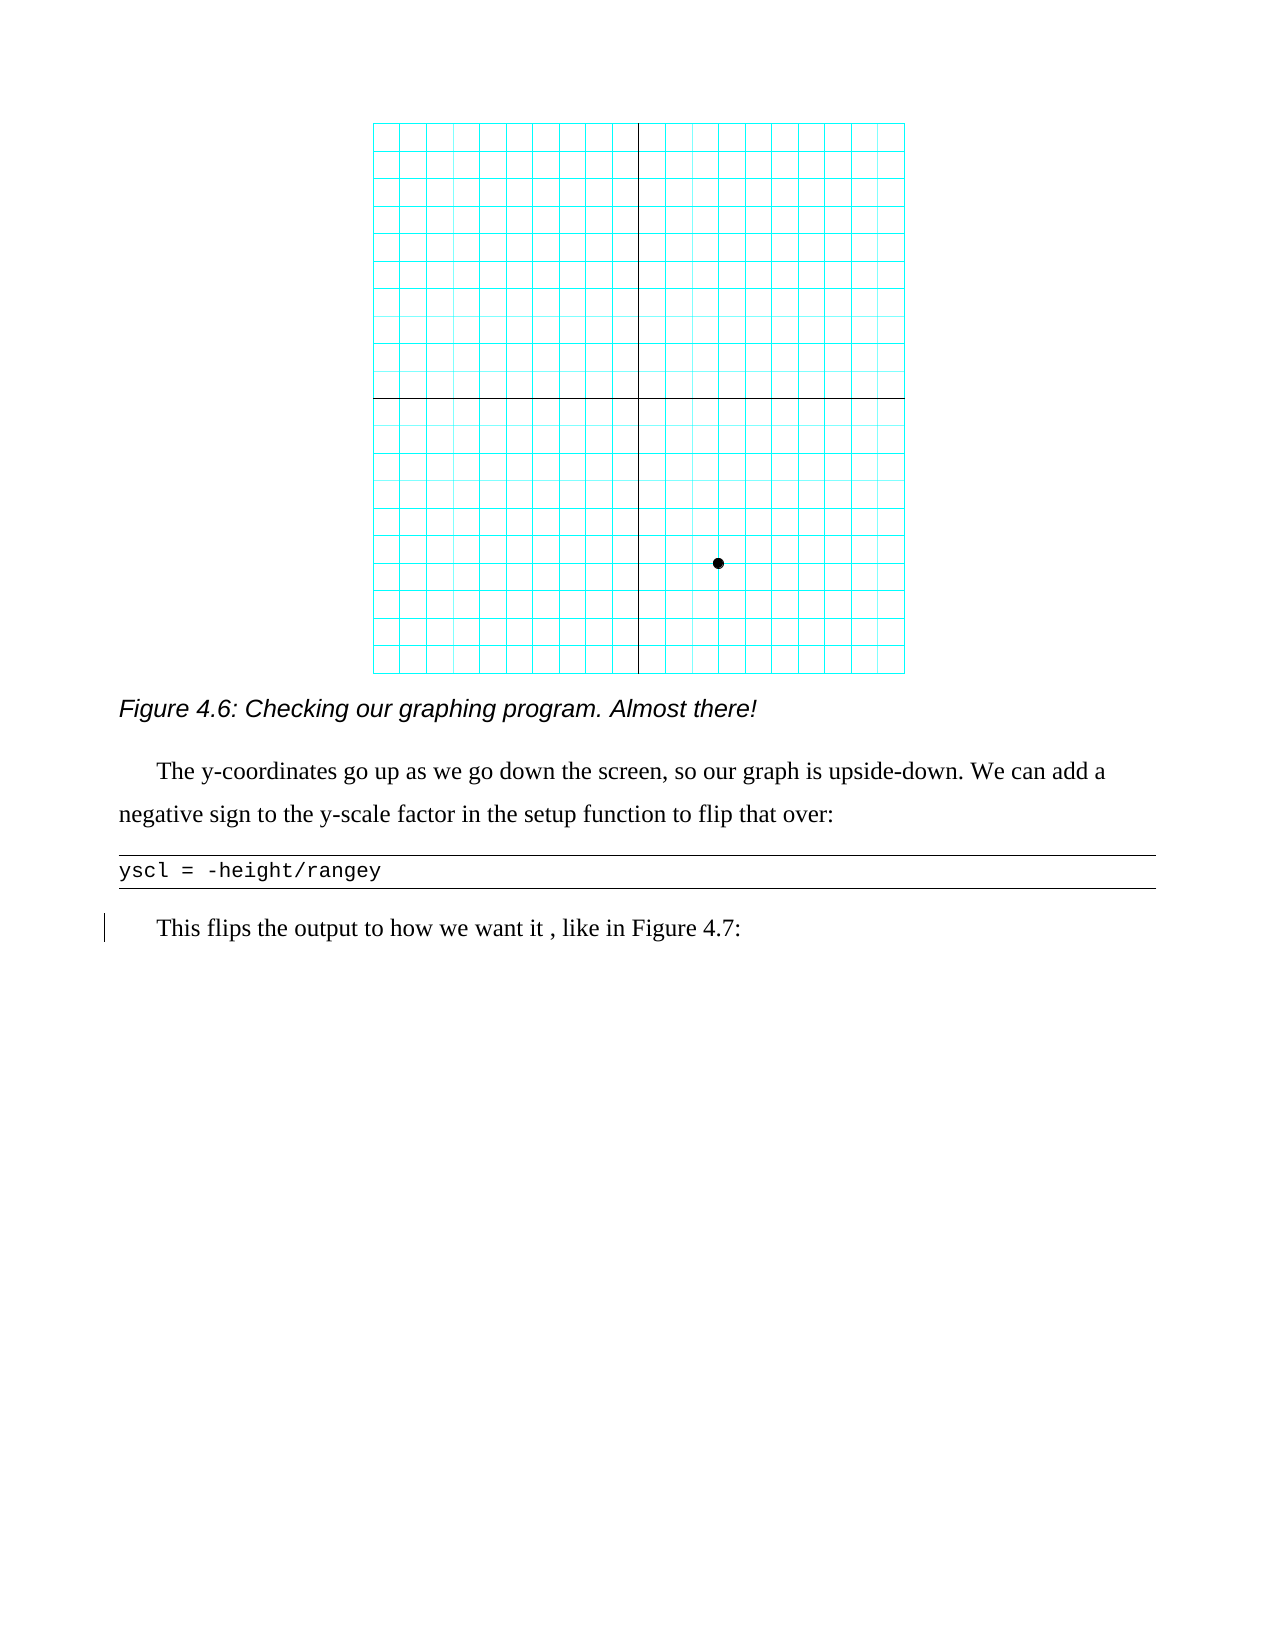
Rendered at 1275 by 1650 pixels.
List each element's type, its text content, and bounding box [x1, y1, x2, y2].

text The y-coordinates go up as we go down the screen, so our graph is upside-down. We can add a negative sign to the y-scale factor in the setup function to flip that over: [118, 756, 1156, 828]
picture [361, 117, 914, 680]
text Figure 4.6: Checking our graphing program. Almost there! [118, 118, 1156, 723]
text This flips the output to how we want it , like in Figure 4.7: [118, 913, 1156, 942]
text yscl = -height/rangey [118, 856, 1156, 889]
